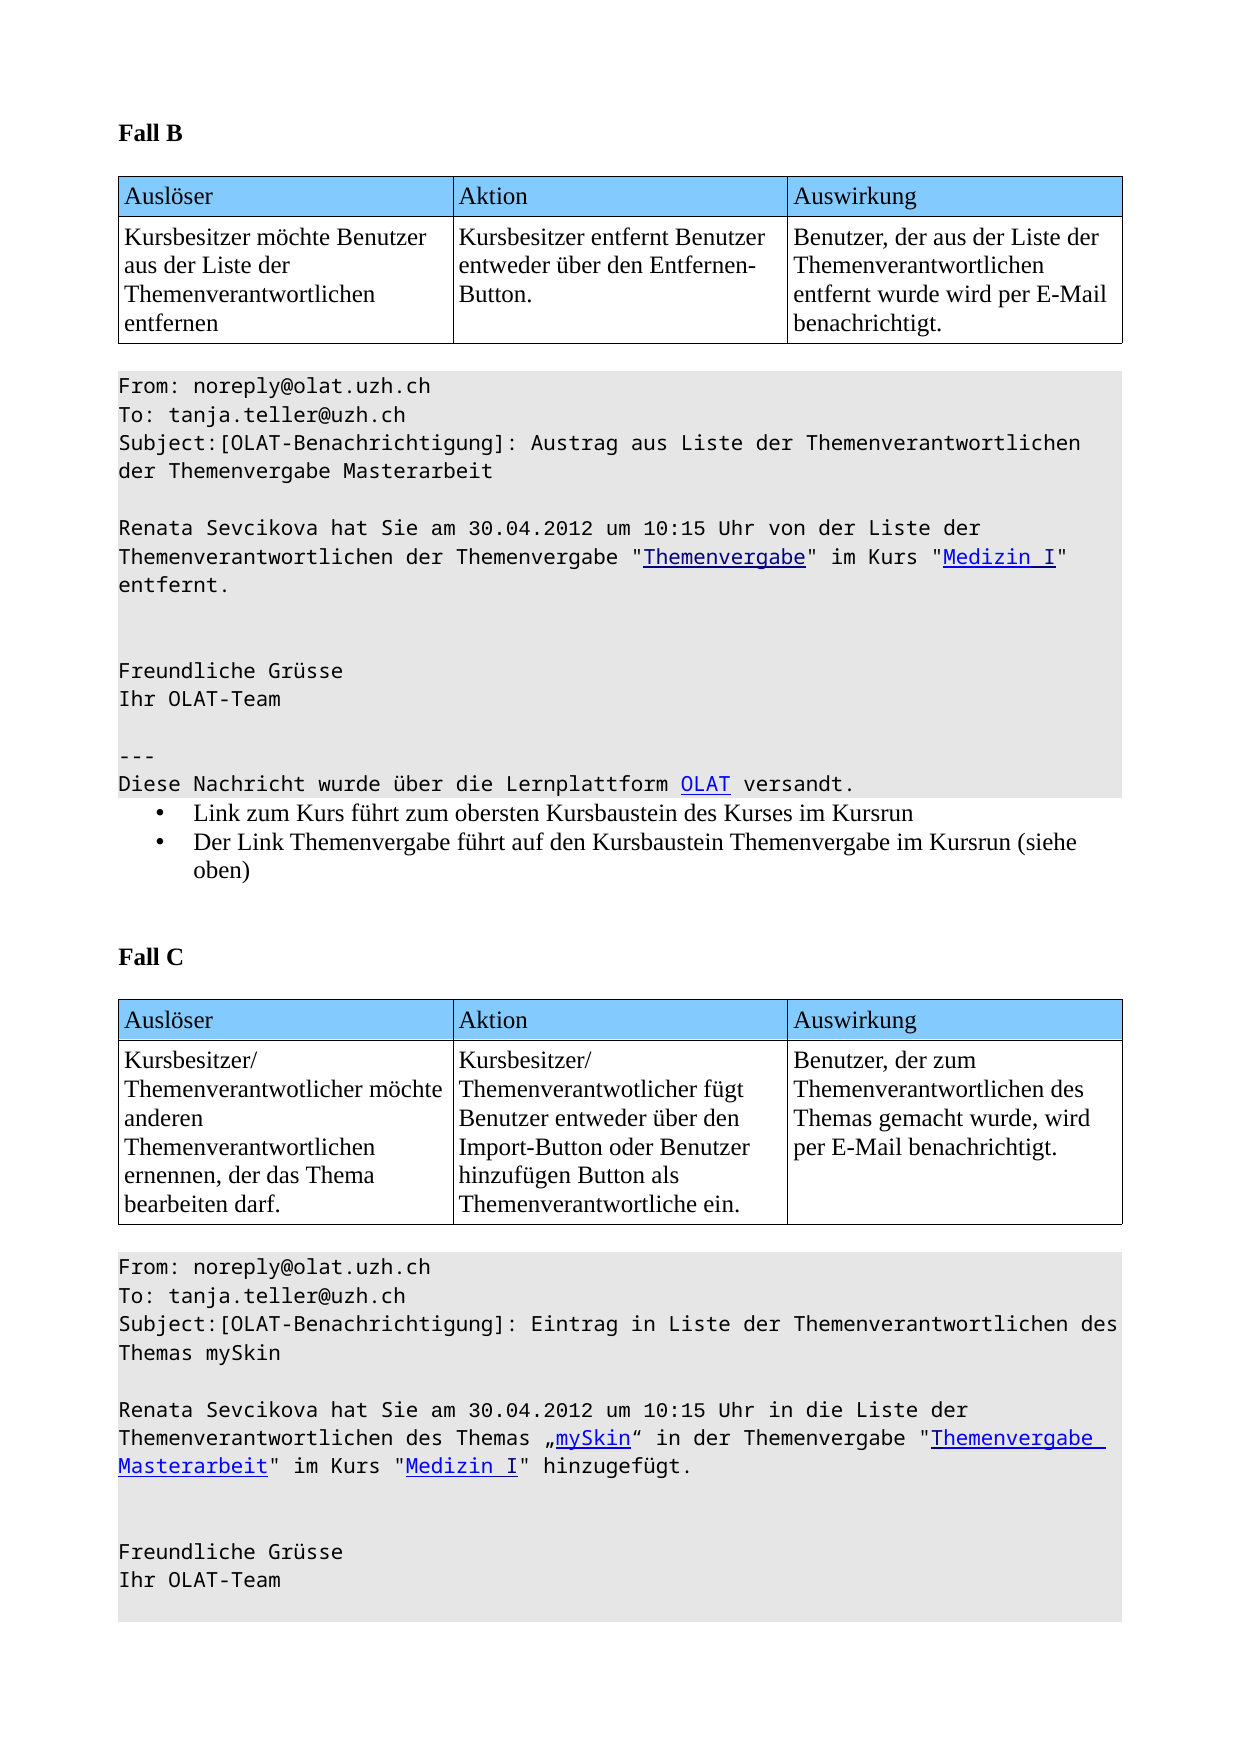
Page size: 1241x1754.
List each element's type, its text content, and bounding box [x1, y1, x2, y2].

table_header Aktion [454, 1000, 787, 1039]
table_header Auswirkung [788, 177, 1122, 216]
text Renata Sevcikova hat Sie am 30.04.2012 um 10:15 Uhr in die Liste der Themenverantwortlichen des Themas „mySkin“ in der Themenvergabe "Themenvergabe Masterarbeit" im Kurs "Medizin I" hinzugefügt. [118, 1395, 1122, 1480]
table_header Aktion [454, 177, 787, 216]
text Freundliche Grüsse [118, 656, 1122, 684]
text Fall B [118, 118, 1122, 147]
text Freundliche Grüsse [118, 1537, 1122, 1565]
text From: noreply@olat.uzh.ch [118, 371, 1122, 400]
text Ihr OLAT-Team [118, 684, 1122, 713]
table_cell Benutzer, der zum Themenverantwortlichen des Themas gemacht wurde, wird per E-Mail benachrichtigt. [788, 1041, 1122, 1224]
list Der Link Themenvergabe führt auf den Kursbaustein Themenvergabe im Kursrun (siehe oben) [156, 827, 1122, 884]
table_cell Kursbesitzer/ Themenverantwotlicher möchte anderen Themenverantwortlichen ernennen, der das Thema bearbeiten darf. [119, 1041, 453, 1224]
table_cell Kursbesitzer/ Themenverantwotlicher fügt Benutzer entweder über den Import-Button oder Benutzer hinzufügen Button als Themenverantwortliche ein. [454, 1041, 787, 1224]
text Ihr OLAT-Team [118, 1565, 1122, 1594]
table_header Auswirkung [788, 1000, 1122, 1039]
text Fall C [118, 942, 1122, 971]
table_cell Kursbesitzer möchte Benutzer aus der Liste der Themenverantwortlichen entfernen [119, 217, 453, 342]
table_header Auslöser [119, 177, 453, 216]
table_header Auslöser [119, 1000, 453, 1039]
text Diese Nachricht wurde über die Lernplattform OLAT versandt. [118, 769, 1122, 798]
text Renata Sevcikova hat Sie am 30.04.2012 um 10:15 Uhr von der Liste der Themenverantwortlichen der Themenvergabe "Themenvergabe" im Kurs "Medizin I" entfernt. [118, 513, 1122, 599]
text To: tanja.teller@uzh.ch [118, 400, 1122, 428]
text --- [118, 741, 1122, 769]
text Subject:[OLAT-Benachrichtigung]: Eintrag in Liste der Themenverantwortlichen des Themas mySkin [118, 1309, 1122, 1366]
list Link zum Kurs führt zum obersten Kursbaustein des Kurses im Kursrun [156, 798, 1122, 827]
text To: tanja.teller@uzh.ch [118, 1281, 1122, 1309]
table_cell Benutzer, der aus der Liste der Themenverantwortlichen entfernt wurde wird per E-Mail benachrichtigt. [788, 217, 1122, 342]
text Subject:[OLAT-Benachrichtigung]: Austrag aus Liste der Themenverantwortlichen der Themenvergabe Masterarbeit [118, 428, 1122, 485]
text From: noreply@olat.uzh.ch [118, 1252, 1122, 1281]
table_cell Kursbesitzer entfernt Benutzer entweder über den Entfernen-Button. [454, 217, 787, 342]
